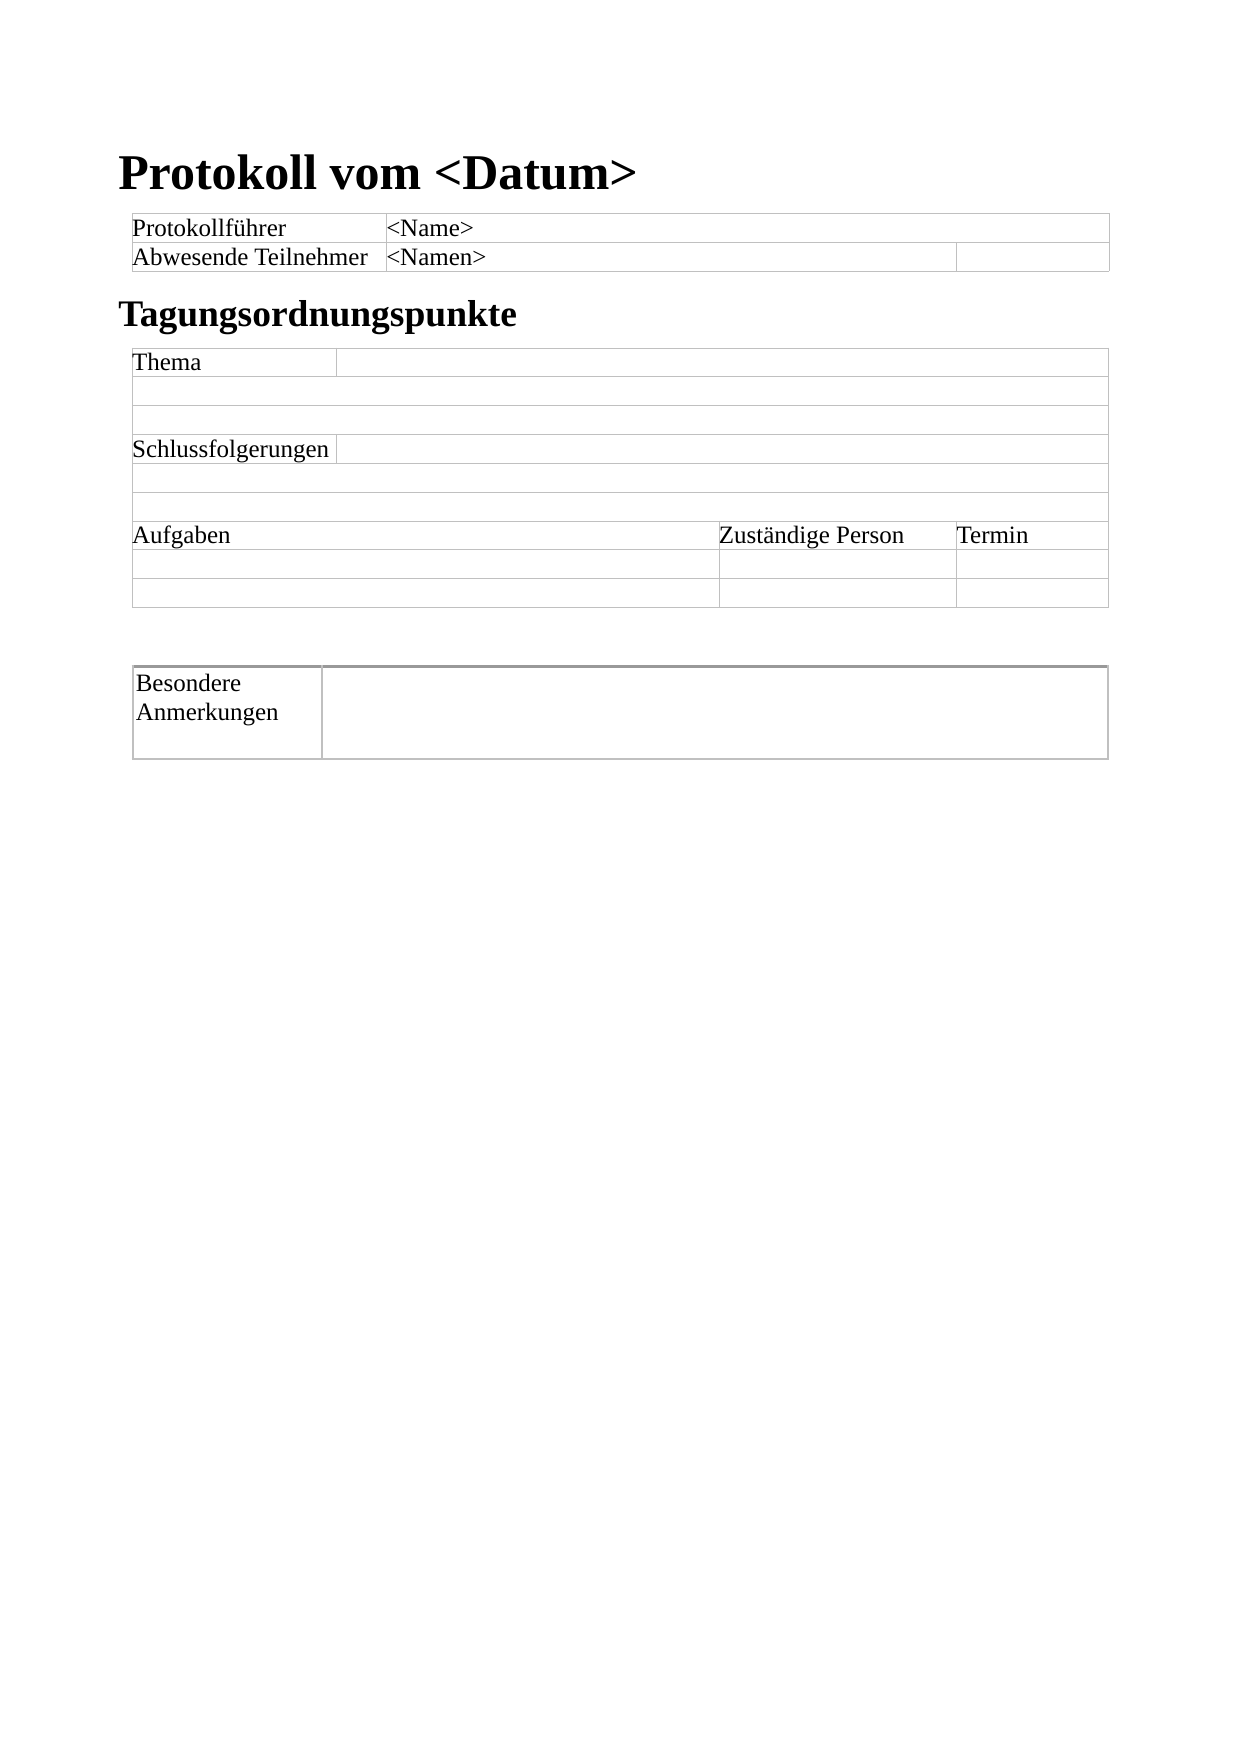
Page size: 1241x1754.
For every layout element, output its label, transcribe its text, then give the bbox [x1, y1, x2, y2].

table_header <Name> [387, 214, 1109, 242]
table_cell [133, 464, 1108, 492]
table_cell [720, 550, 956, 578]
table_cell [957, 550, 1108, 578]
table_cell <Namen> [387, 243, 956, 271]
table_cell [337, 435, 1108, 463]
table_cell [957, 243, 1109, 271]
table_cell Zuständige Person [720, 522, 956, 549]
table_cell Abwesende Teilnehmer [133, 243, 386, 271]
table_cell Termin [957, 522, 1108, 549]
table_cell Schlussfolgerungen [133, 435, 336, 463]
table_header [337, 349, 1108, 376]
table_header Thema [133, 349, 336, 376]
table_cell Aufgaben [133, 522, 719, 549]
table_cell [133, 550, 719, 578]
table_header Besondere Anmerkungen [134, 668, 321, 758]
table_cell [957, 579, 1108, 607]
table_cell [133, 493, 1108, 521]
table_cell [133, 406, 1108, 434]
table_cell [720, 579, 956, 607]
table_header [323, 668, 1107, 758]
table_header Protokollführer [133, 214, 386, 242]
table_cell [133, 579, 719, 607]
subtitle Tagungsordnungspunkte [118, 292, 1122, 335]
subtitle Protokoll vom <Datum> [118, 143, 1122, 201]
table_cell [133, 377, 1108, 405]
